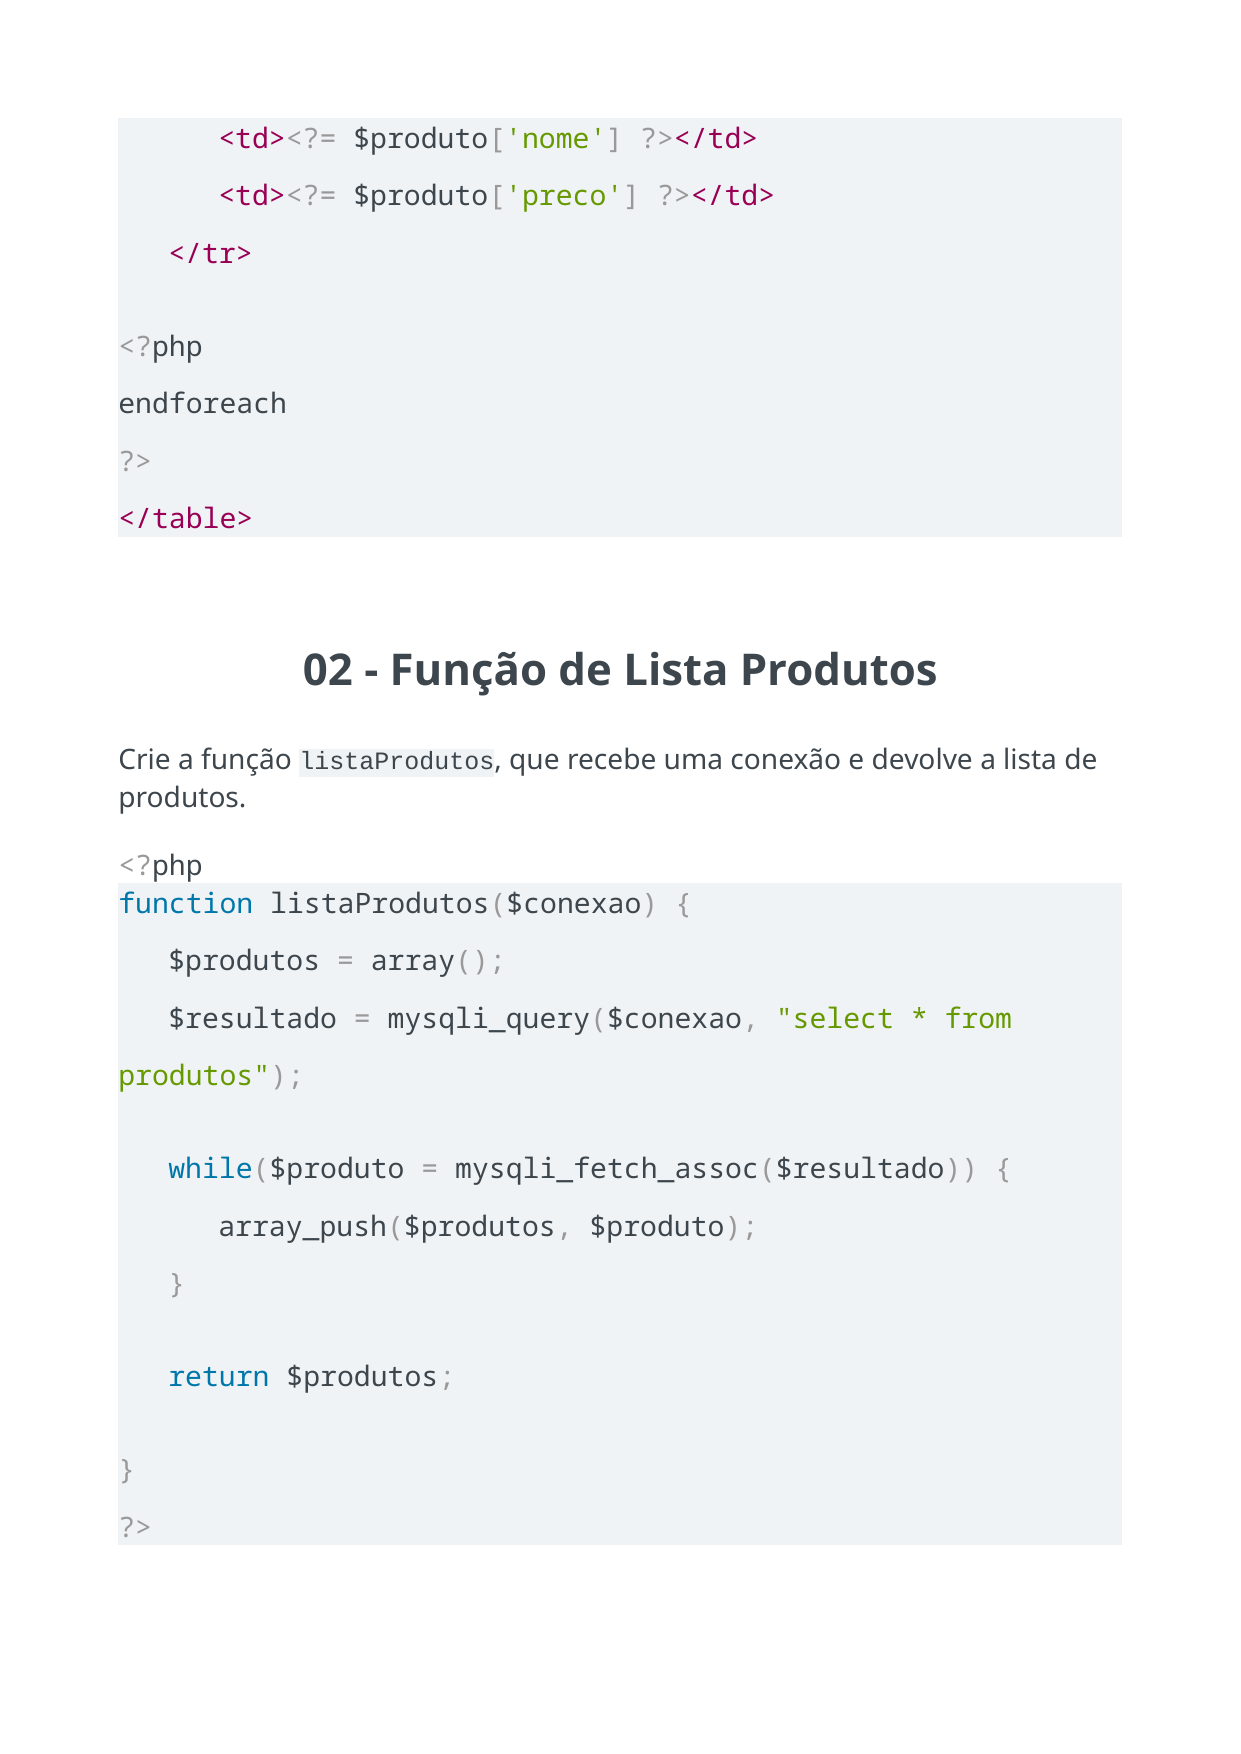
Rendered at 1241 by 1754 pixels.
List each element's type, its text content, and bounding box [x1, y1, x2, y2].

text </table> [118, 498, 1122, 537]
subtitle 02 - Função de Lista Produtos [118, 638, 1122, 698]
text <?php [118, 326, 1122, 364]
text ?> [118, 1507, 1122, 1545]
text } [118, 1263, 1122, 1302]
text endforeach [118, 383, 1122, 422]
text return $produtos; [118, 1356, 1122, 1395]
text <td><?= $produto['preco'] ?></td> [118, 176, 1122, 214]
text <td><?= $produto['nome'] ?></td> [118, 118, 1122, 156]
text </tr> [118, 233, 1122, 271]
text array_push($produtos, $produto); [118, 1206, 1122, 1244]
text $produtos = array(); [118, 941, 1122, 979]
text <?php [118, 845, 1122, 883]
text function listaProdutos($conexao) { [118, 883, 1122, 921]
text $resultado = mysqli_query($conexao, "select * from produtos"); [118, 998, 1122, 1094]
text Crie a função listaProdutos, que recebe uma conexão e devolve a lista de produtos. [118, 739, 1122, 816]
text while($produto = mysqli_fetch_assoc($resultado)) { [118, 1148, 1122, 1187]
text } [118, 1449, 1122, 1488]
text ?> [118, 441, 1122, 479]
